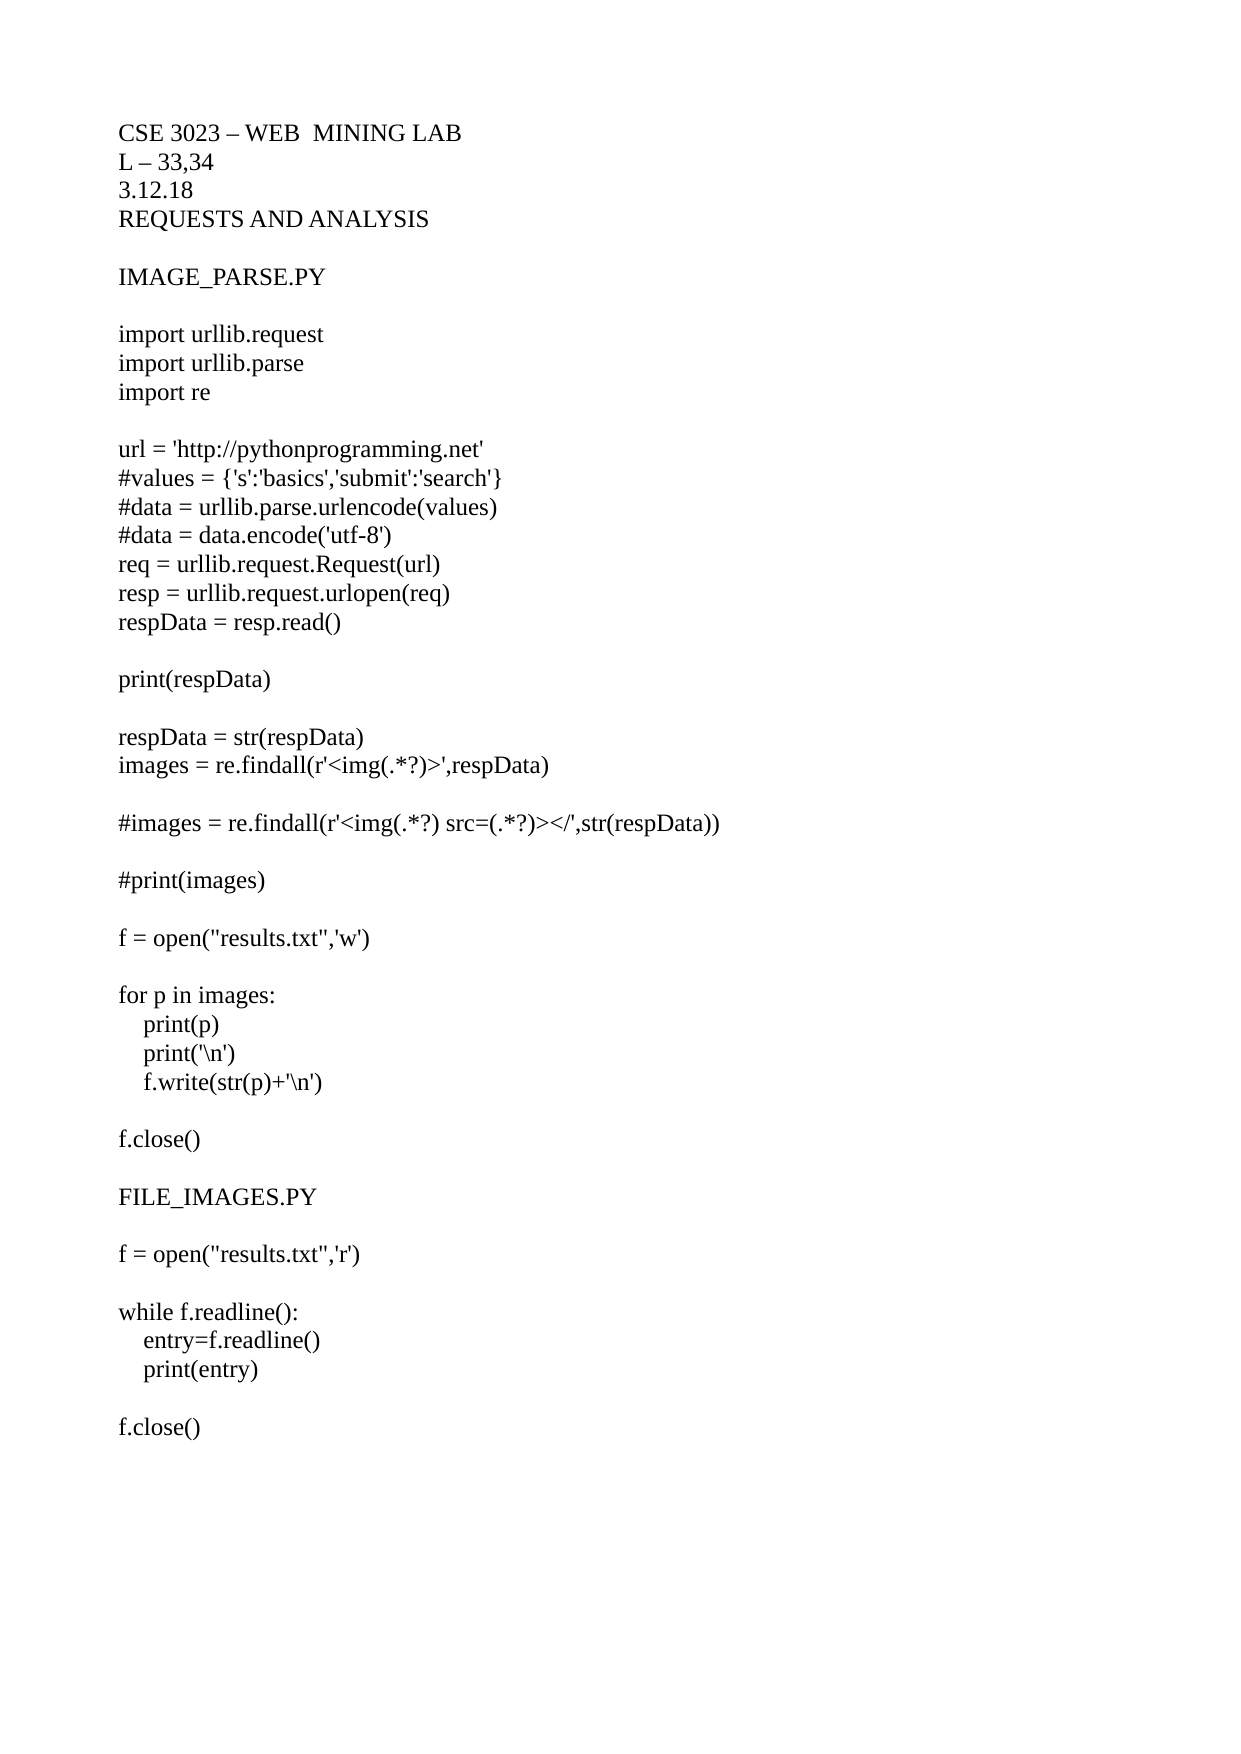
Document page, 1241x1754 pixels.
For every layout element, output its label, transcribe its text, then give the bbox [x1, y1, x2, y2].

text images = re.findall(r'<img(.*?)>',respData) [118, 751, 1122, 779]
text #images = re.findall(r'<img(.*?) src=(.*?)></',str(respData)) [118, 808, 1122, 837]
text f.close() [118, 1124, 1122, 1153]
text #data = data.encode('utf-8') [118, 521, 1122, 549]
text req = urllib.request.Request(url) [118, 549, 1122, 578]
text #data = urllib.parse.urlencode(values) [118, 492, 1122, 521]
text resp = urllib.request.urlopen(req) [118, 578, 1122, 607]
text import re [118, 377, 1122, 406]
text respData = resp.read() [118, 607, 1122, 636]
text #values = {'s':'basics','submit':'search'} [118, 463, 1122, 492]
text f.close() [118, 1412, 1122, 1441]
text entry=f.readline() [118, 1326, 1122, 1354]
text CSE 3023 – WEB MINING LAB [118, 118, 1122, 147]
text FILE_IMAGES.PY [118, 1182, 1122, 1211]
text print(p) [118, 1009, 1122, 1038]
text import urllib.request [118, 319, 1122, 348]
text f = open("results.txt",'r') [118, 1239, 1122, 1268]
text respData = str(respData) [118, 722, 1122, 751]
text f.write(str(p)+'\n') [118, 1067, 1122, 1096]
text #print(images) [118, 866, 1122, 894]
text IMAGE_PARSE.PY [118, 262, 1122, 291]
text print(respData) [118, 664, 1122, 693]
text while f.readline(): [118, 1297, 1122, 1326]
text L – 33,34 [118, 147, 1122, 176]
text url = 'http://pythonprogramming.net' [118, 434, 1122, 463]
text print('\n') [118, 1038, 1122, 1067]
text for p in images: [118, 981, 1122, 1009]
text print(entry) [118, 1354, 1122, 1383]
text import urllib.parse [118, 348, 1122, 377]
text 3.12.18 [118, 176, 1122, 204]
text f = open("results.txt",'w') [118, 923, 1122, 952]
text REQUESTS AND ANALYSIS [118, 204, 1122, 233]
